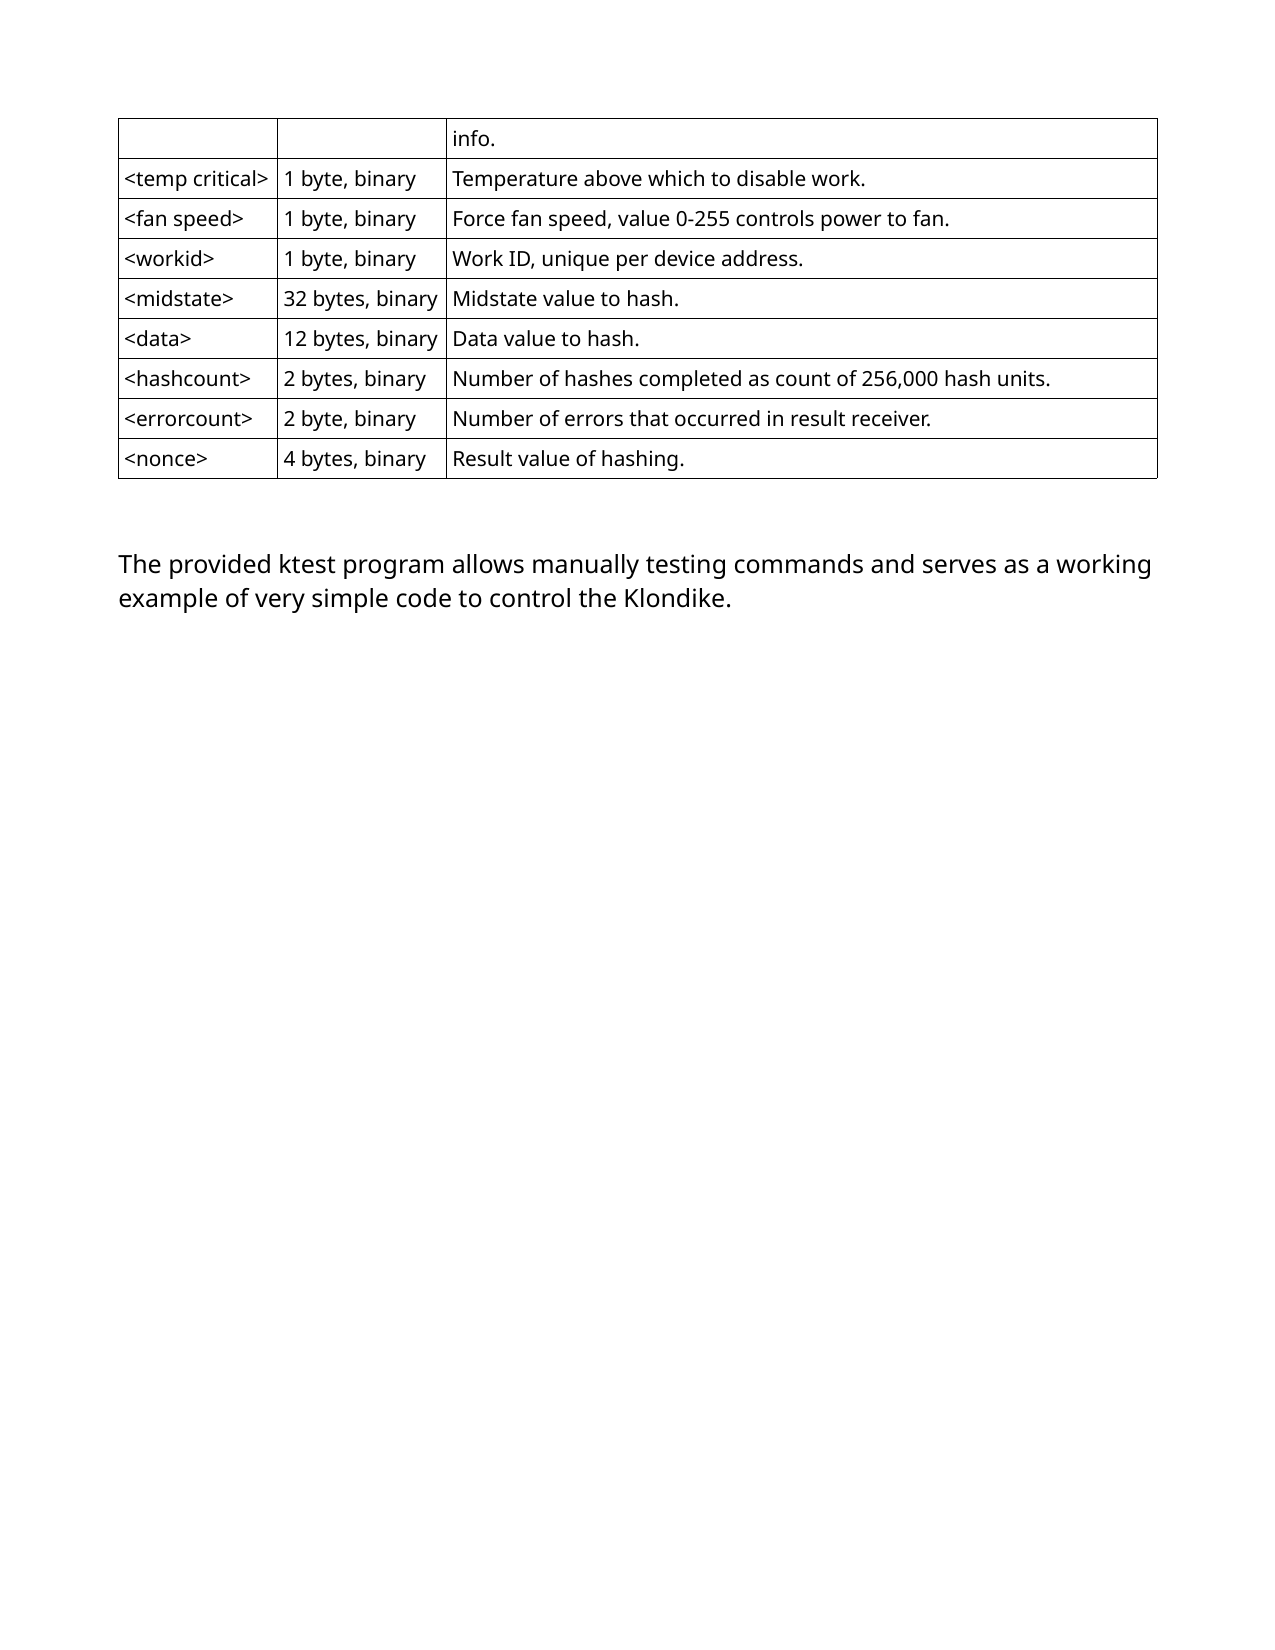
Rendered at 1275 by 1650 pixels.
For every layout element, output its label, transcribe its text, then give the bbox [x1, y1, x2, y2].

table_cell Work ID, unique per device address. [447, 239, 1157, 278]
table_cell <data> [119, 319, 277, 358]
table_cell [278, 119, 446, 158]
table_cell 2 bytes, binary [278, 359, 446, 398]
table_cell Midstate value to hash. [447, 279, 1157, 318]
table_cell [119, 119, 277, 158]
table_cell <nonce> [119, 439, 277, 478]
table_cell Number of errors that occurred in result receiver. [447, 399, 1157, 438]
table_cell Temperature above which to disable work. [447, 159, 1157, 198]
table_cell Data value to hash. [447, 319, 1157, 358]
table_cell <temp critical> [119, 159, 277, 198]
table_cell Number of hashes completed as count of 256,000 hash units. [447, 359, 1157, 398]
table_cell 1 byte, binary [278, 159, 446, 198]
table_cell <fan speed> [119, 199, 277, 238]
table_cell Result value of hashing. [447, 439, 1157, 478]
table_cell 32 bytes, binary [278, 279, 446, 318]
table_cell 12 bytes, binary [278, 319, 446, 358]
table_cell <midstate> [119, 279, 277, 318]
table_cell <workid> [119, 239, 277, 278]
text The provided ktest program allows manually testing commands and serves as a working example of very simple code to control the Klondike. [118, 546, 1157, 614]
table_cell 1 byte, binary [278, 199, 446, 238]
table_cell <errorcount> [119, 399, 277, 438]
table_cell <hashcount> [119, 359, 277, 398]
table_cell 1 byte, binary [278, 239, 446, 278]
table_cell 2 byte, binary [278, 399, 446, 438]
table_cell Force fan speed, value 0-255 controls power to fan. [447, 199, 1157, 238]
table_cell info. [447, 119, 1157, 158]
table_cell 4 bytes, binary [278, 439, 446, 478]
